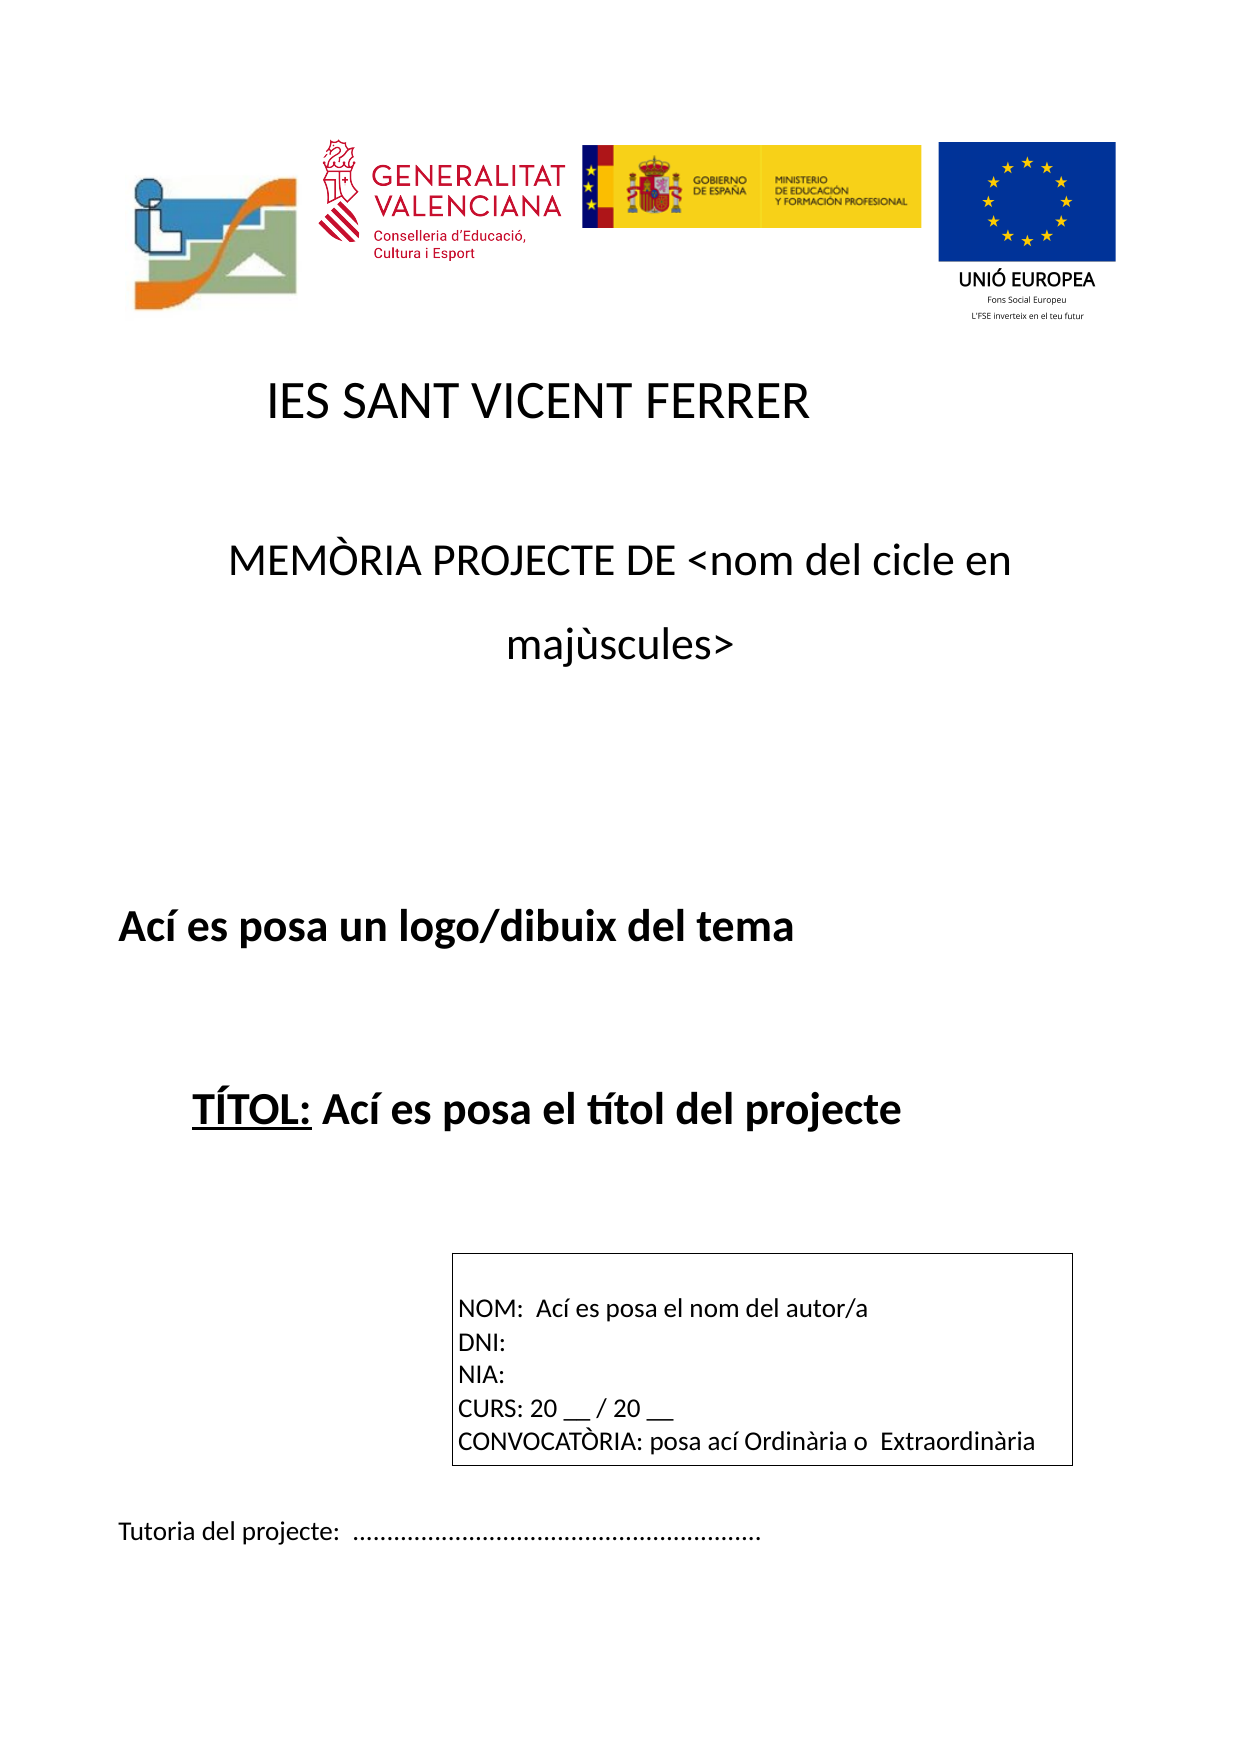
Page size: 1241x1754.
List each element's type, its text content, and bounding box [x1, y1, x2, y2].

text TÍTOL: Ací es posa el títol del projecte [118, 1080, 1122, 1136]
text Ací es posa un logo/dibuix del tema [118, 897, 1122, 953]
text Tutoria del projecte: ............................................................ [118, 1514, 1122, 1547]
text IES SANT VICENT FERRER [192, 366, 1122, 432]
picture [582, 145, 922, 228]
text MEMÒRIA PROJECTE DE <nom del cicle en majùscules> [118, 531, 1122, 671]
picture [125, 156, 305, 337]
table_header NOM: Ací es posa el nom del autor/a DNI: NIA: CURS: 20 __ / 20 __ CONVOCATÒRIA: posa ací Ordinària o Extraordinària [453, 1254, 1072, 1465]
picture [318, 139, 566, 261]
picture [938, 142, 1116, 324]
